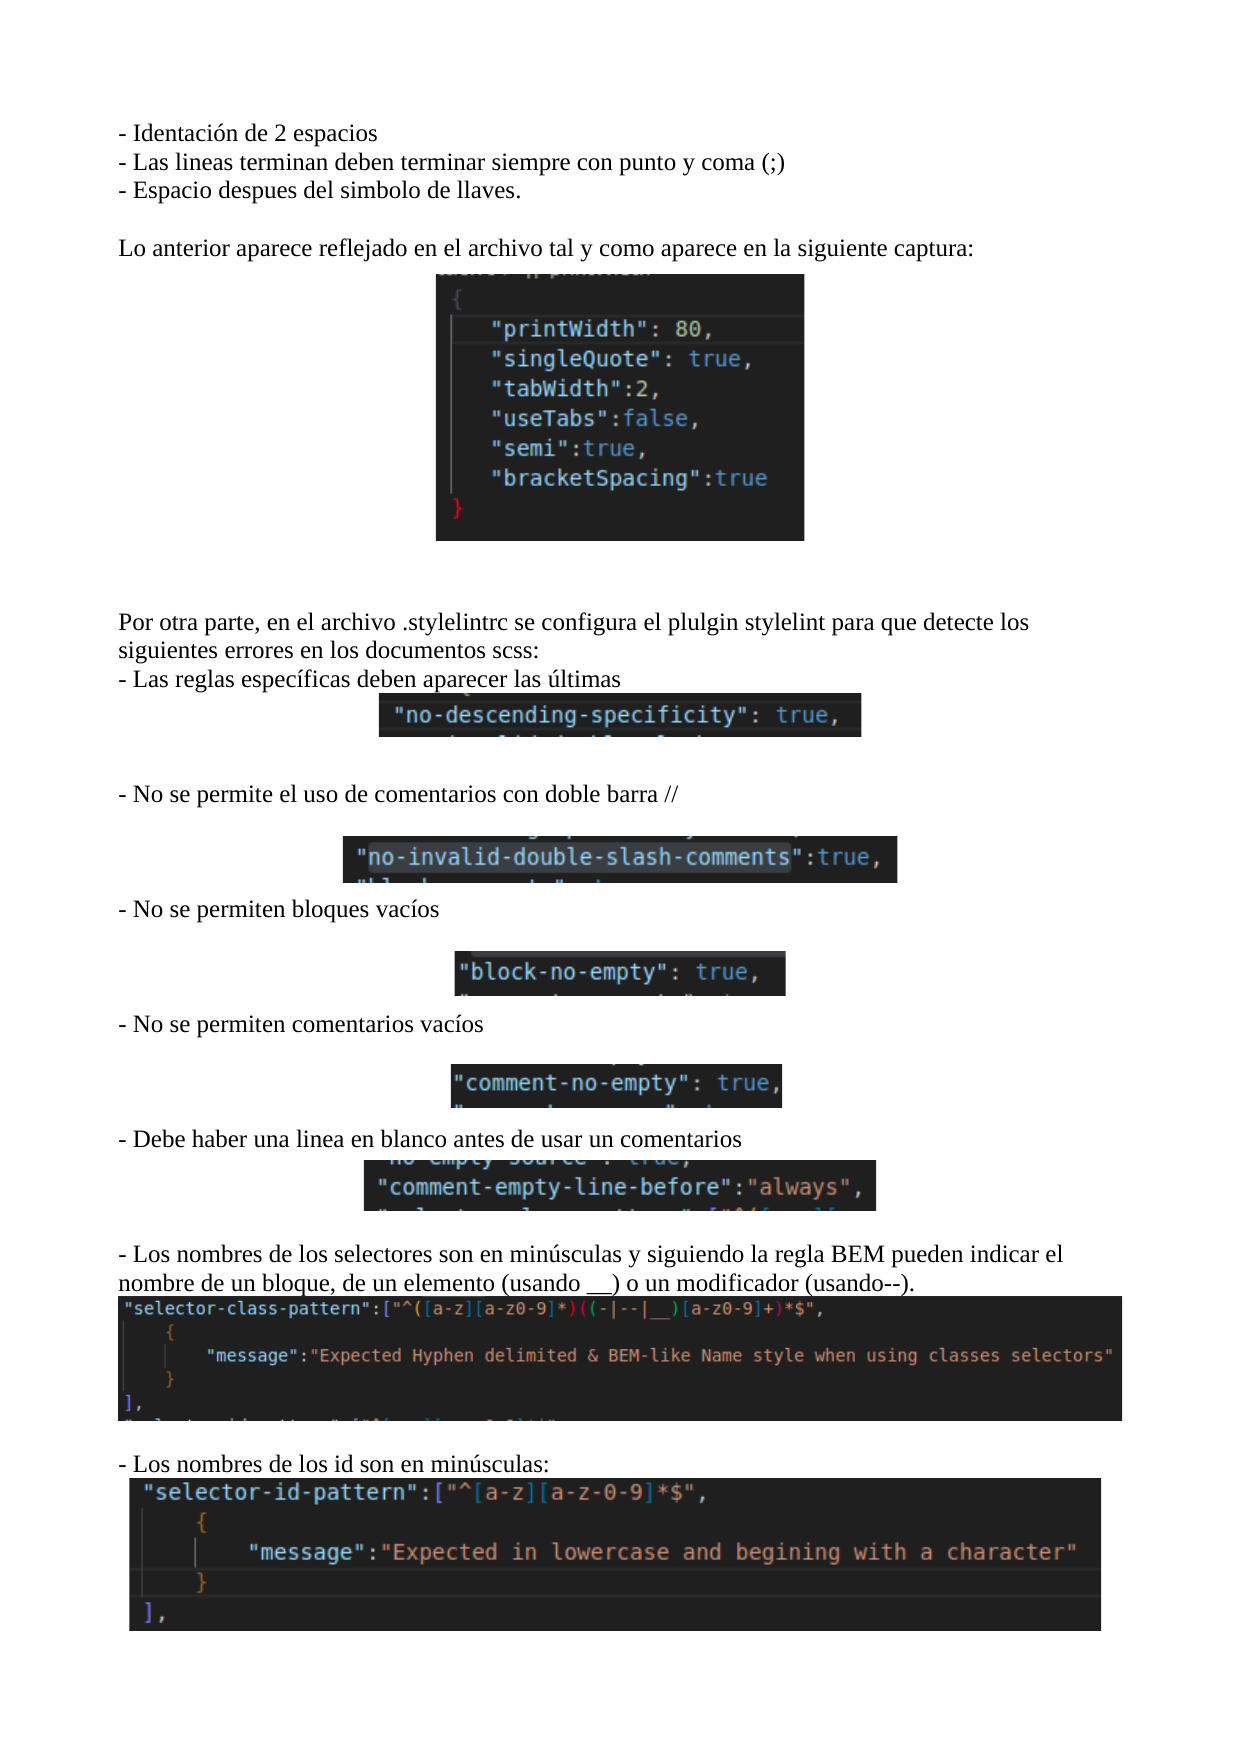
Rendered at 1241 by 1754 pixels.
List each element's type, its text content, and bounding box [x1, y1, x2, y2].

text - Identación de 2 espacios [118, 118, 1122, 147]
picture [129, 1478, 1102, 1631]
text - No se permite el uso de comentarios con doble barra // [118, 779, 1122, 808]
text - Espacio despues del simbolo de llaves. [118, 176, 1122, 204]
picture [435, 274, 805, 541]
text Por otra parte, en el archivo .stylelintrc se configura el plulgin stylelint para que detecte los siguientes errores en los documentos scss: [118, 607, 1122, 664]
picture [450, 1064, 783, 1108]
text - No se permiten comentarios vacíos [118, 1009, 1122, 1038]
picture [342, 836, 898, 883]
text - No se permiten bloques vacíos [118, 894, 1122, 923]
text - Debe haber una linea en blanco antes de usar un comentarios [118, 1124, 1122, 1153]
text Lo anterior aparece reflejado en el archivo tal y como aparece en la siguiente captura: [118, 233, 1122, 262]
picture [118, 1296, 1123, 1421]
text - Las reglas específicas deben aparecer las últimas [118, 664, 1122, 693]
text - Los nombres de los id son en minúsculas: [118, 1449, 1122, 1478]
text - Los nombres de los selectores son en minúsculas y siguiendo la regla BEM pueden indicar el nombre de un bloque, de un elemento (usando __) o un modificador (usando--). [118, 1239, 1122, 1296]
text - Las lineas terminan deben terminar siempre con punto y coma (;) [118, 147, 1122, 176]
picture [378, 693, 862, 737]
picture [454, 951, 786, 996]
picture [363, 1160, 877, 1211]
